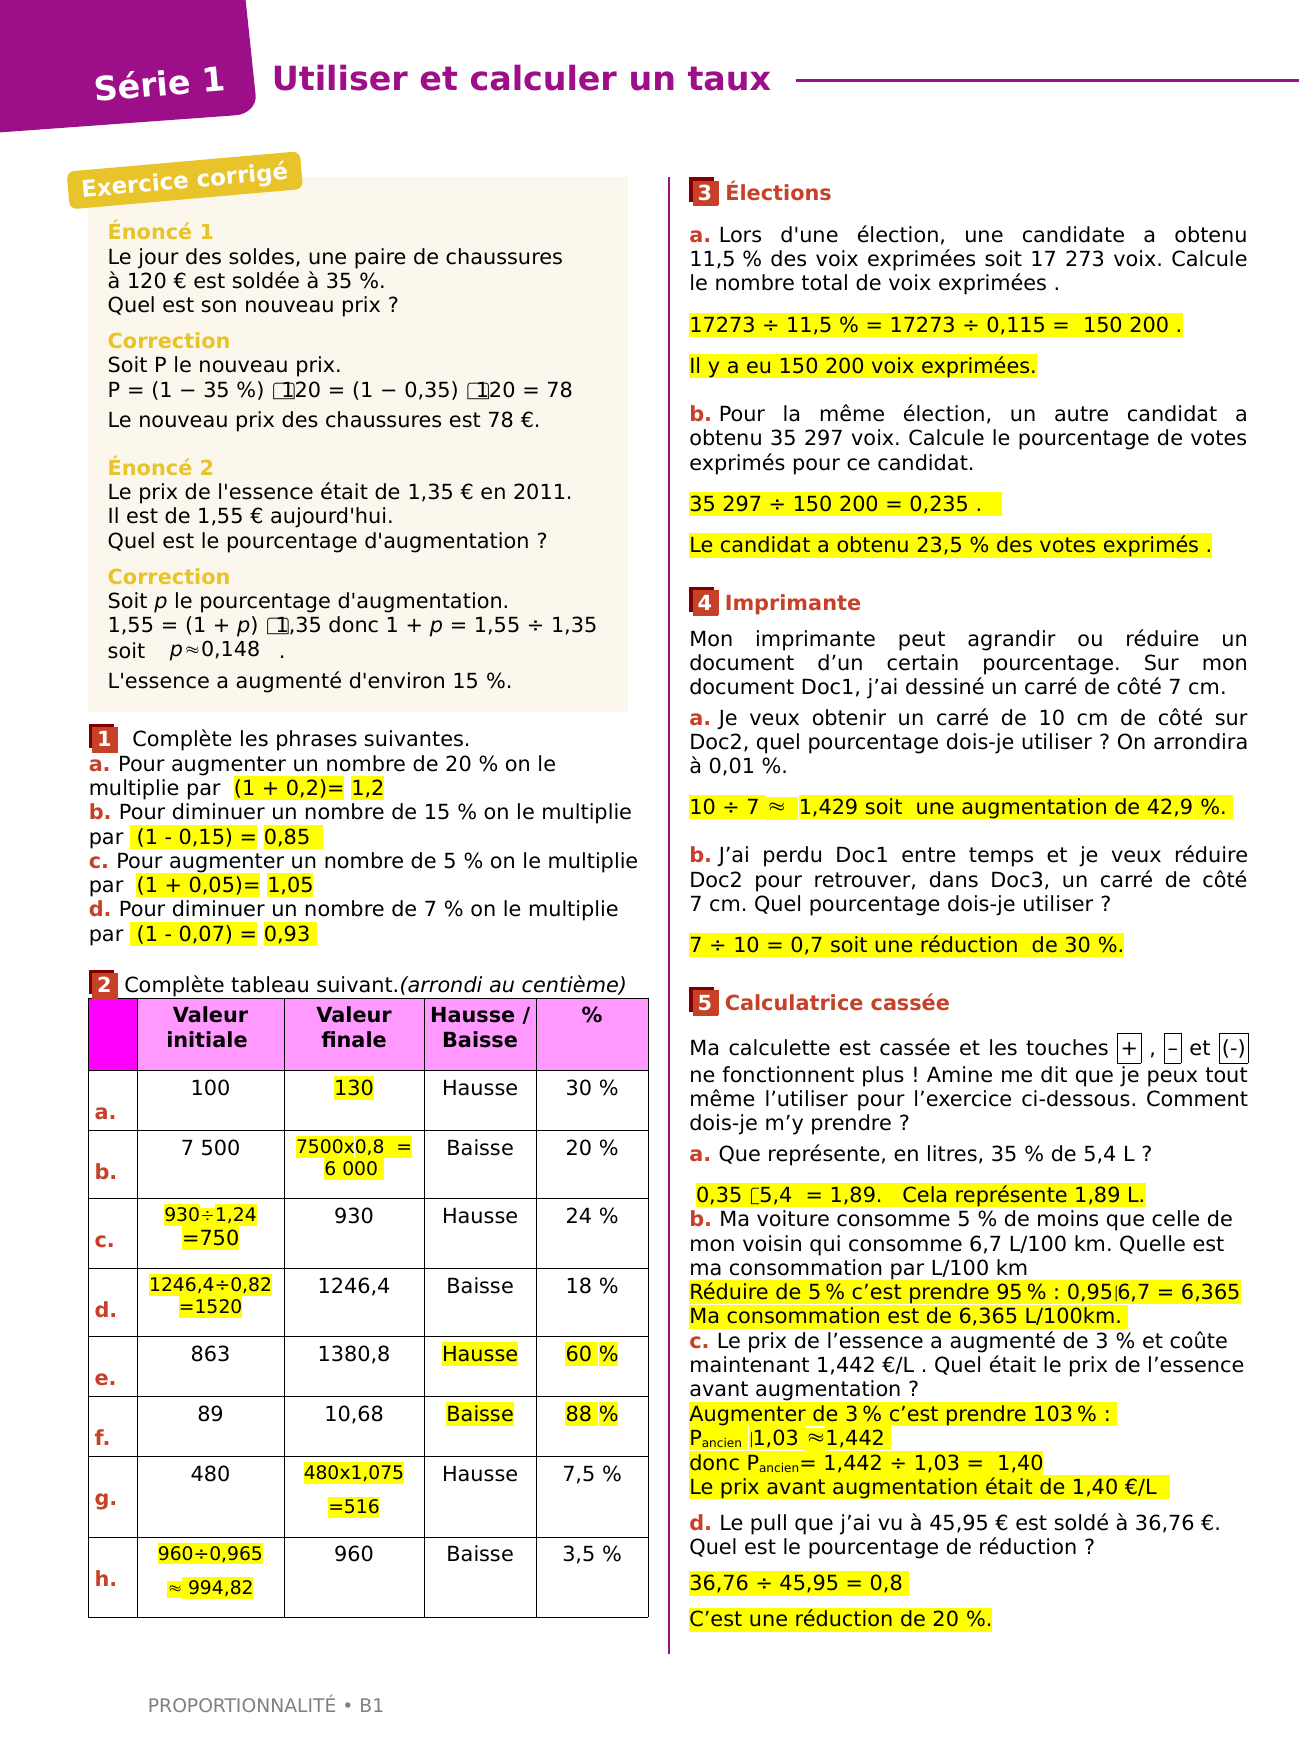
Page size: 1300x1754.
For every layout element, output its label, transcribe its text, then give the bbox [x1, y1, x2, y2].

text Quel est le pourcentage d'augmentation ? [107, 529, 609, 553]
subtitle Complète tableau suivant.(arrondi au centième) [88, 969, 648, 998]
table_cell 7 500 [138, 1131, 284, 1198]
list Ma voiture consomme 5 % de moins que celle de mon voisin qui consomme 6,7 L/100 km. Quelle est ma consommation par L/100 km [689, 1207, 1248, 1280]
list Pour diminuer un nombre de 7 % on le multiplie par (1 - 0,07) = 0,93 [88, 897, 648, 946]
list Ma calculette est cassée et les touches + , – et (-) ne fonctionnent plus ! Amine me dit que je peux tout même l’utiliser pour l’exercice ci-dessous. Comment dois-je m’y prendre ? [689, 1033, 1248, 1136]
table_cell 18 % [537, 1269, 648, 1336]
table_cell 480 [138, 1457, 284, 1537]
table_cell Baisse [425, 1269, 536, 1336]
table_cell Baisse [425, 1131, 536, 1198]
subtitle Élections [714, 177, 1248, 205]
text 36,76 ÷ 45,95 = 0,8 [689, 1571, 1248, 1596]
text donc Pancien= 1,442 ÷ 1,03 = 1,40 [689, 1451, 1248, 1475]
table_cell 20 % [537, 1131, 648, 1198]
list Lors d'une élection, une candidate a obtenu 11,5 % des voix exprimées soit 17 273 voix. Calcule le nombre total de voix exprimées . [689, 223, 1248, 296]
text Le jour des soldes, une paire de chaussures à 120 € est soldée à 35 %. [107, 245, 609, 293]
table_cell 7,5 % [537, 1457, 648, 1537]
list Je veux obtenir un carré de 10 cm de côté sur Doc2, quel pourcentage dois-je utiliser ? On arrondira à 0,01 %. [689, 706, 1248, 778]
table_cell 60 % [537, 1337, 648, 1396]
table_cell 7500x0,8 = 6 000 [285, 1131, 424, 1198]
subtitle Imprimante [714, 587, 1248, 615]
table_cell 24 % [537, 1199, 648, 1268]
table_cell 480x1,075 =516 [285, 1457, 424, 1537]
list Pour la même élection, un autre candidat a obtenu 35 297 voix. Calcule le pourcentage de votes exprimés pour ce candidat. [689, 402, 1248, 475]
table_cell 1246,4 [285, 1269, 424, 1336]
table_cell 88 % [537, 1397, 648, 1456]
table_cell 863 [138, 1337, 284, 1396]
table_cell Hausse [425, 1199, 536, 1268]
list J’ai perdu Doc1 entre temps et je veux réduire Doc2 pour retrouver, dans Doc3, un carré de côté 7 cm. Quel pourcentage dois-je utiliser ? [689, 843, 1248, 916]
table_header Hausse /Baisse [425, 999, 536, 1070]
list Le pull que j’ai vu à 45,95 € est soldé à 36,76 €. Quel est le pourcentage de réduction ? [689, 1511, 1248, 1559]
list Mon imprimante peut agrandir ou réduire un document d’un certain pourcentage. Sur mon document Doc1, j’ai dessiné un carré de côté 7 cm. [689, 627, 1248, 700]
text Pancien 1,03 ≈1,442 [689, 1426, 1248, 1451]
list 7 ÷ 10 = 0,7 soit une réduction de 30 %. [689, 916, 1248, 957]
text Le prix de l'essence était de 1,35 € en 2011. Il est de 1,55 € aujourd'hui. [107, 480, 609, 529]
text Le prix avant augmentation était de 1,40 €/L [689, 1475, 1248, 1499]
table_cell 3,5 % [537, 1538, 648, 1617]
list Que représente, en litres, 35 % de 5,4 L ? [689, 1142, 1248, 1166]
table_cell Hausse [425, 1457, 536, 1537]
list 10 ÷ 7 ≈ 1,429 soit une augmentation de 42,9 %. [689, 778, 1248, 820]
table_header Valeur finale [285, 999, 424, 1070]
text Énoncé 1 [107, 220, 609, 245]
table_cell 1380,8 [285, 1337, 424, 1396]
table_header % [537, 999, 648, 1070]
table_cell Baisse [425, 1538, 536, 1617]
text Correction [107, 329, 609, 353]
subtitle Calculatrice cassée [714, 987, 1248, 1015]
text Il y a eu 150 200 voix exprimées. [689, 337, 1248, 378]
table_cell 1246,4÷0,82=1520 [138, 1269, 284, 1336]
text 0,35  5,4 = 1,89. Cela représente 1,89 L. [689, 1166, 1248, 1207]
text Augmenter de 3 % c’est prendre 103 % : [689, 1402, 1248, 1426]
table_header [89, 999, 137, 1070]
table_cell 89 [138, 1397, 284, 1456]
text Correction [107, 565, 609, 589]
table_cell 960÷0,965  994,82 [138, 1538, 284, 1617]
list Le candidat a obtenu 23,5 % des votes exprimés . [689, 516, 1248, 558]
table_cell 10,68 [285, 1397, 424, 1456]
text Réduire de 5 % c’est prendre 95 % : 0,956,7 = 6,365 [689, 1280, 1299, 1304]
table_cell [89, 1337, 137, 1396]
list Pour augmenter un nombre de 20 % on le multiplie par (1 + 0,2)= 1,2 [88, 752, 648, 800]
table_cell [89, 1071, 137, 1130]
text Soit p le pourcentage d'augmentation. 1,55 = (1 + p)  1,35 donc 1 + p = 1,55 ÷ 1,35 soit . [107, 589, 609, 663]
text 17273 ÷ 11,5 % = 17273 ÷ 0,115 = 150 200 . [689, 296, 1248, 337]
table_cell Baisse [425, 1397, 536, 1456]
table_cell 960 [285, 1538, 424, 1617]
text Quel est son nouveau prix ? [107, 293, 609, 317]
table_header Valeur initiale [138, 999, 284, 1070]
table_cell [89, 1269, 137, 1336]
text Énoncé 2 [107, 456, 609, 480]
table_cell [89, 1199, 137, 1268]
table_cell 30 % [537, 1071, 648, 1130]
list Le prix de l’essence a augmenté de 3 % et coûte maintenant 1,442 €/L . Quel était le prix de l’essence avant augmentation ? [689, 1329, 1248, 1402]
table_cell [89, 1131, 137, 1198]
table_cell [89, 1397, 137, 1456]
table_cell 930÷1,24 =750 [138, 1199, 284, 1268]
table_cell 130 [285, 1071, 424, 1130]
table_cell 100 [138, 1071, 284, 1130]
list Pour augmenter un nombre de 5 % on le multiplie par (1 + 0,05)= 1,05 [88, 849, 648, 897]
list 35 297 ÷ 150 200 = 0,235 . [689, 475, 1248, 516]
table_cell [89, 1538, 137, 1617]
subtitle Complète les phrases suivantes. [114, 724, 648, 752]
text Ma consommation est de 6,365 L/100km. [689, 1304, 1248, 1329]
text L'essence a augmenté d'environ 15 %. [107, 669, 609, 693]
table_cell Hausse [425, 1337, 536, 1396]
text Soit P le nouveau prix. P = (1 − 35 %)  120 = (1 − 0,35)  120 = 78 [107, 353, 609, 402]
table_cell 930 [285, 1199, 424, 1268]
list Pour diminuer un nombre de 15 % on le multiplie par (1 - 0,15) = 0,85 [88, 800, 648, 849]
table_cell [89, 1457, 137, 1537]
text C’est une réduction de 20 %. [689, 1607, 1248, 1632]
table_cell Hausse [425, 1071, 536, 1130]
text Le nouveau prix des chaussures est 78 €. [107, 408, 609, 432]
